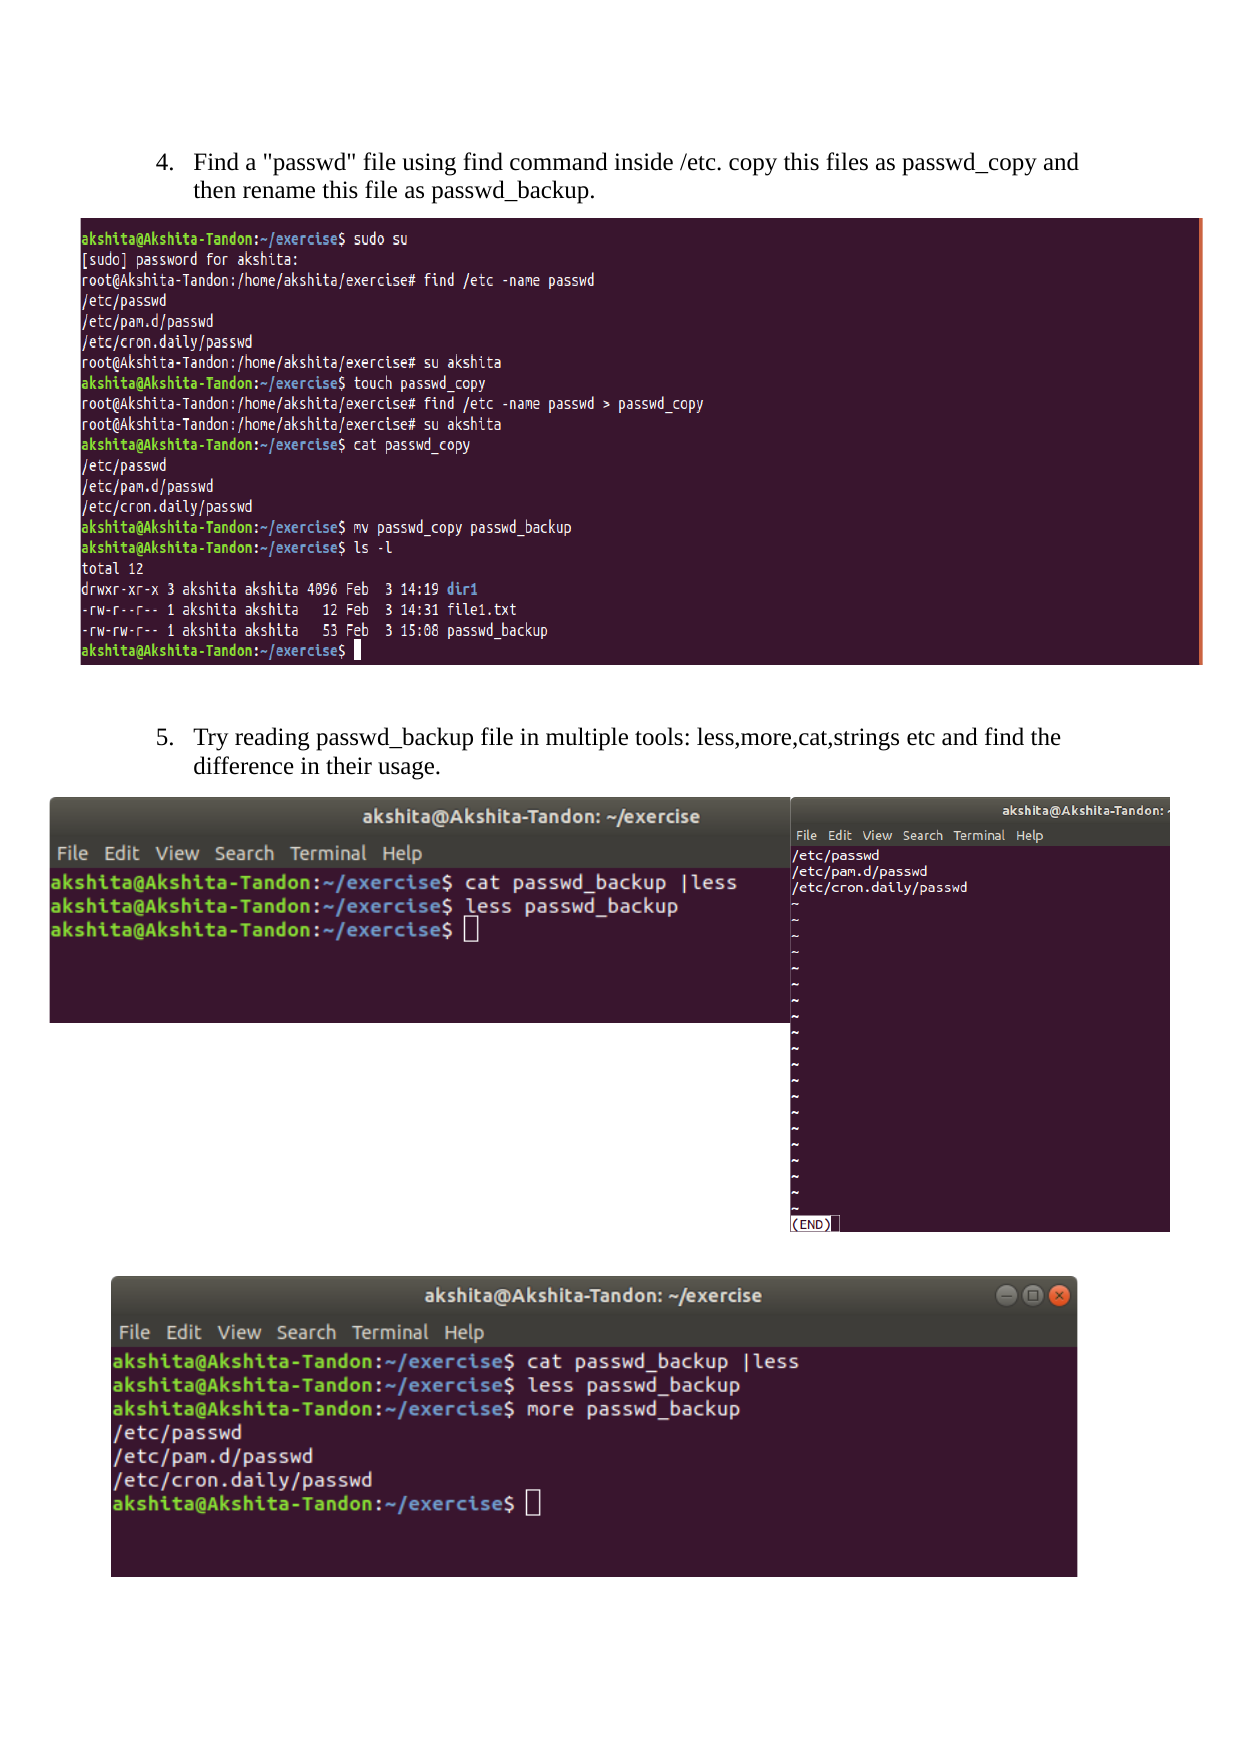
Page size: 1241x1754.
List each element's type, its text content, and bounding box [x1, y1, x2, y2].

picture [111, 1276, 1078, 1577]
picture [80, 218, 1203, 665]
picture [49, 797, 1170, 1232]
list Find a "passwd" file using find command inside /etc. copy this files as passwd_copy and then rename this file as passwd_backup. [156, 147, 1122, 204]
list Try reading passwd_backup file in multiple tools: less,more,cat,strings etc and find the difference in their usage. [156, 722, 1122, 780]
